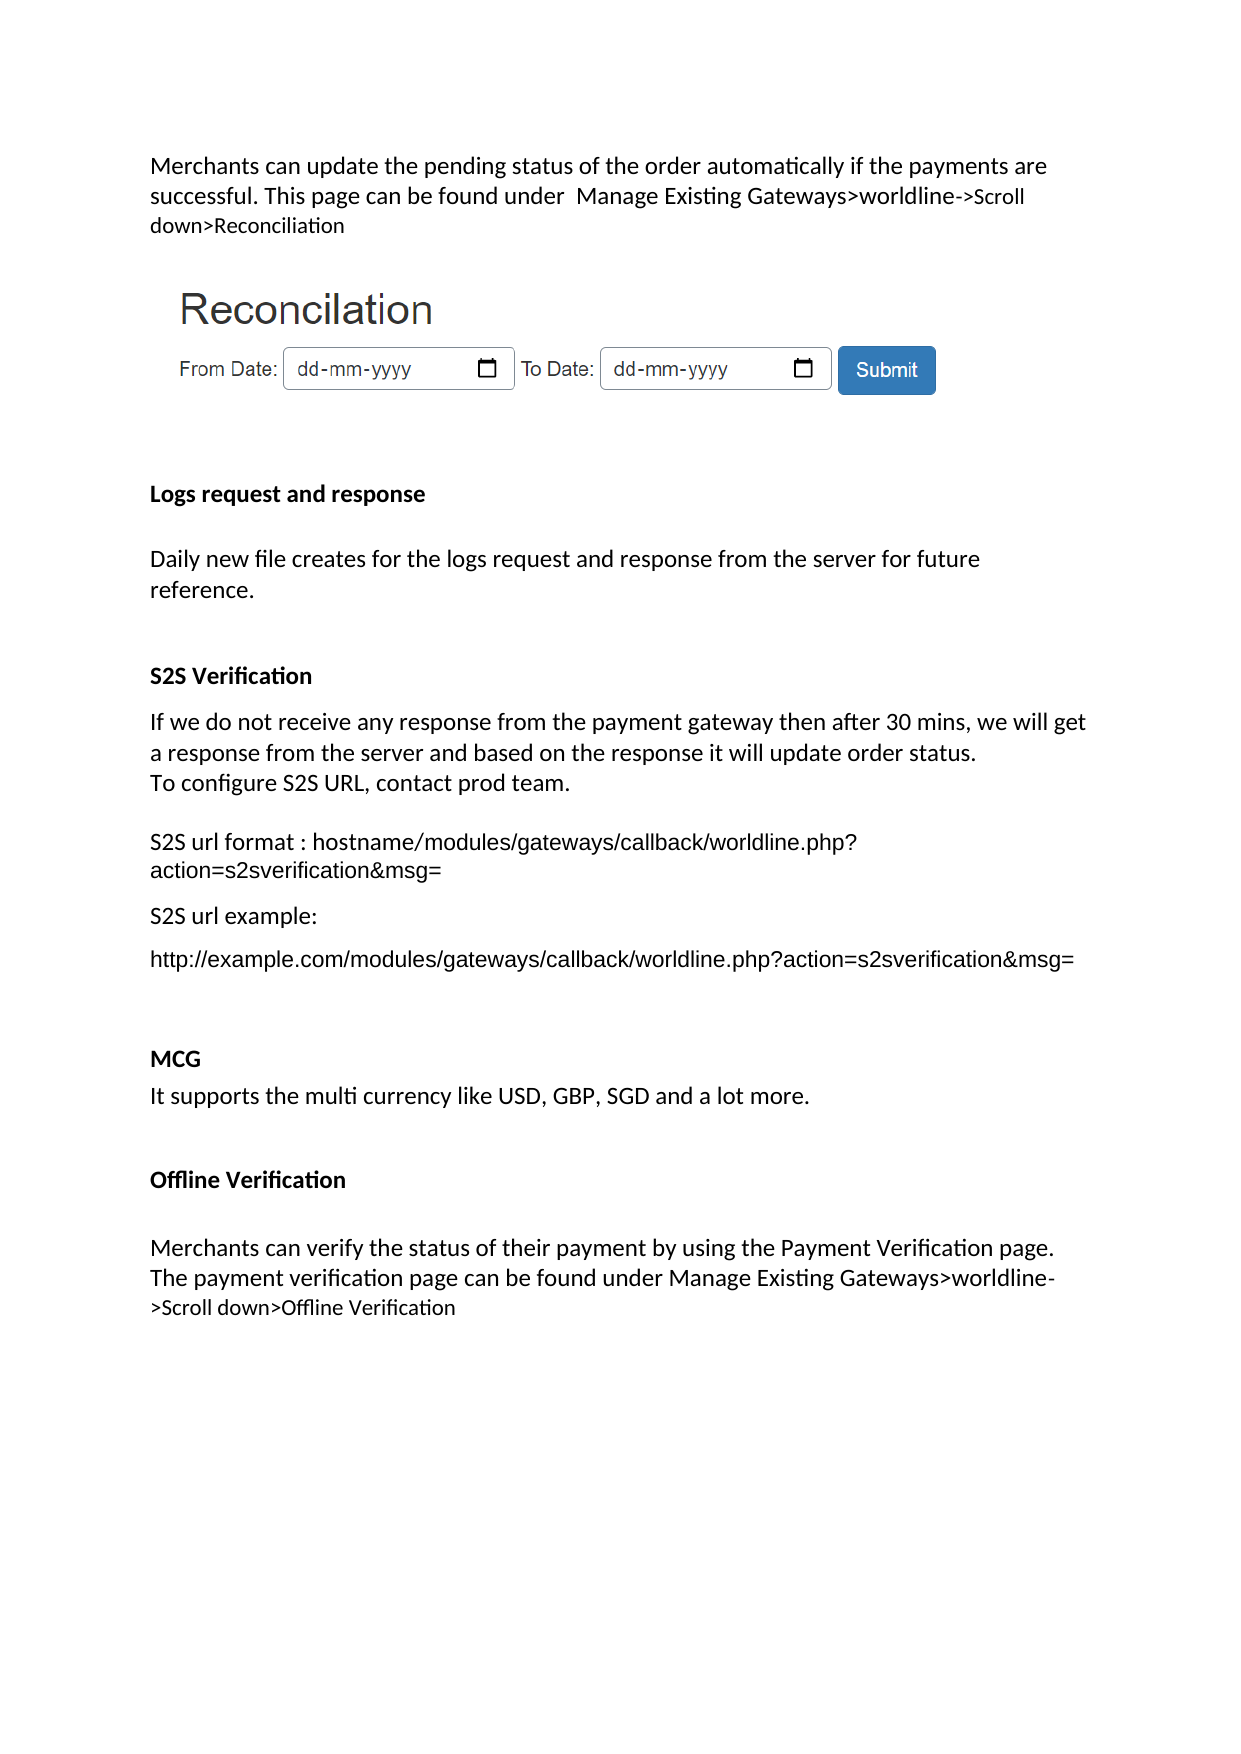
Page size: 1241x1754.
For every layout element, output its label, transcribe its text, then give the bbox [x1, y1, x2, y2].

text If we do not receive any response from the payment gateway then after 30 mins, we will get a response from the server and based on the response it will update order status. [150, 706, 1090, 767]
picture [150, 269, 1091, 453]
text To configure S2S URL, contact prod team. [150, 767, 1090, 798]
text S2S url example: [150, 900, 1090, 931]
text http://example.com/modules/gateways/callback/worldline.php?action=s2sverification&msg= [150, 946, 1090, 972]
text It supports the multi currency like USD, GBP, SGD and a lot more. [150, 1080, 1090, 1111]
text S2S url format : hostname/modules/gateways/callback/worldline.php?action=s2sverification&msg= [150, 826, 1090, 883]
text Merchants can verify the status of their payment by using the Payment Verification page. The payment verification page can be found under Manage Existing Gateways>worldline->Scroll down>Offline Verification [150, 1232, 1090, 1321]
text Daily new file creates for the logs request and response from the server for future reference. [150, 543, 1090, 604]
subtitle MCG [150, 1044, 1090, 1074]
subtitle Logs request and response [150, 478, 1090, 508]
subtitle S2S Verification [150, 660, 1090, 691]
subtitle Offline Verification [150, 1165, 1090, 1195]
text Merchants can update the pending status of the order automatically if the payments are successful. This page can be found under Manage Existing Gateways>worldline->Scroll down>Reconciliation [150, 150, 1090, 239]
